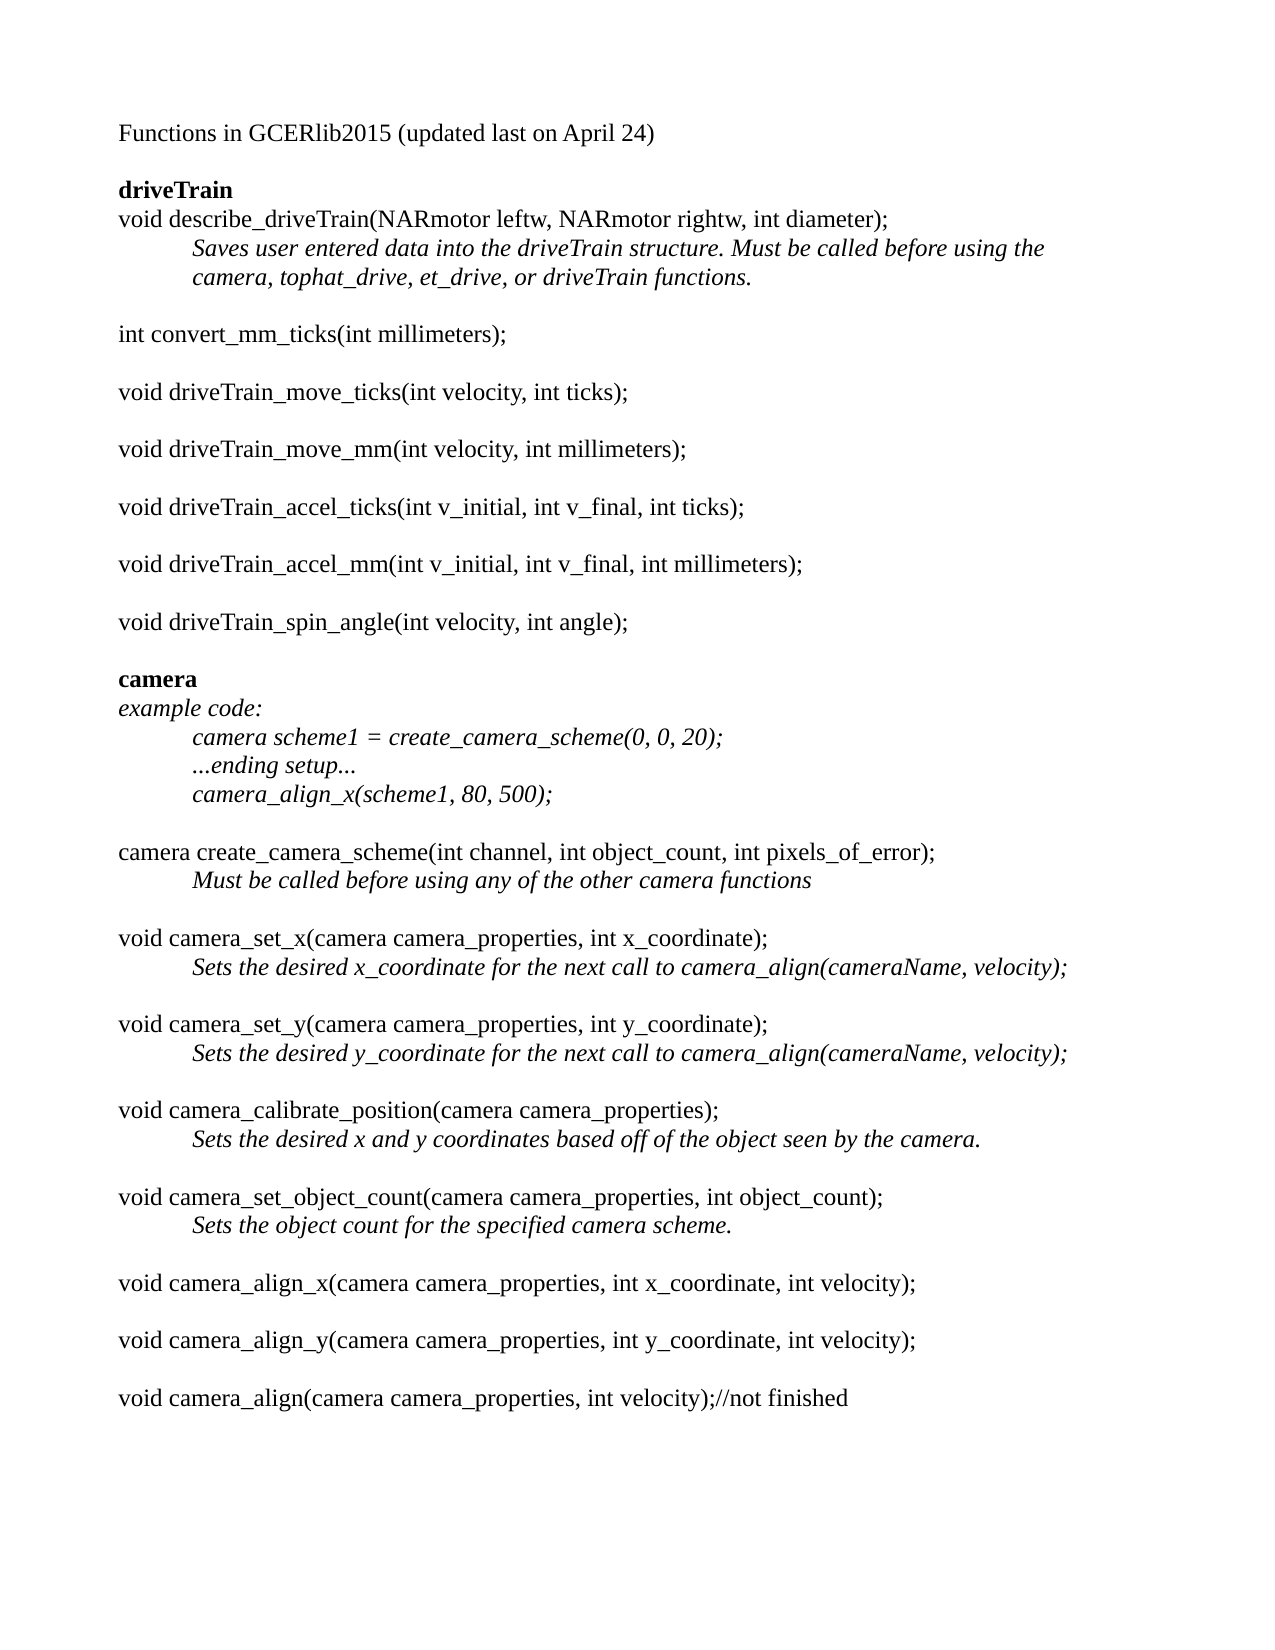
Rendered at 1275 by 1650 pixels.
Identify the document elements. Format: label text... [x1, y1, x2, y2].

text Sets the desired y_coordinate for the next call to camera_align(cameraName, velocity); [118, 1038, 1157, 1067]
text void driveTrain_move_mm(int velocity, int millimeters); [118, 434, 1157, 463]
text ...ending setup... [118, 751, 1157, 779]
text void driveTrain_spin_angle(int velocity, int angle); [118, 607, 1157, 636]
text void describe_driveTrain(NARmotor leftw, NARmotor rightw, int diameter); [118, 204, 1157, 233]
text void camera_align(camera camera_properties, int velocity);//not finished [118, 1383, 1157, 1412]
text Must be called before using any of the other camera functions [118, 866, 1157, 894]
text camera [118, 664, 1157, 693]
text void driveTrain_accel_mm(int v_initial, int v_final, int millimeters); [118, 549, 1157, 578]
text Saves user entered data into the driveTrain structure. Must be called before using the camera, tophat_drive, et_drive, or driveTrain functions. [118, 233, 1157, 291]
text void driveTrain_move_ticks(int velocity, int ticks); [118, 377, 1157, 406]
text Functions in GCERlib2015 (updated last on April 24) [118, 118, 1157, 147]
text void camera_align_y(camera camera_properties, int y_coordinate, int velocity); [118, 1326, 1157, 1354]
text int convert_mm_ticks(int millimeters); [118, 319, 1157, 348]
text driveTrain [118, 176, 1157, 204]
text Sets the desired x and y coordinates based off of the object seen by the camera. [118, 1124, 1157, 1153]
text Sets the desired x_coordinate for the next call to camera_align(cameraName, velocity); [118, 952, 1157, 981]
text void camera_set_y(camera camera_properties, int y_coordinate); [118, 1009, 1157, 1038]
text void camera_align_x(camera camera_properties, int x_coordinate, int velocity); [118, 1268, 1157, 1297]
text void driveTrain_accel_ticks(int v_initial, int v_final, int ticks); [118, 492, 1157, 521]
text void camera_set_object_count(camera camera_properties, int object_count); [118, 1182, 1157, 1211]
text camera create_camera_scheme(int channel, int object_count, int pixels_of_error); [118, 837, 1157, 866]
text camera scheme1 = create_camera_scheme(0, 0, 20); [118, 722, 1157, 751]
text void camera_set_x(camera camera_properties, int x_coordinate); [118, 923, 1157, 952]
text example code: [118, 693, 1157, 722]
text Sets the object count for the specified camera scheme. [118, 1211, 1157, 1239]
text camera_align_x(scheme1, 80, 500); [118, 779, 1157, 808]
text void camera_calibrate_position(camera camera_properties); [118, 1096, 1157, 1124]
